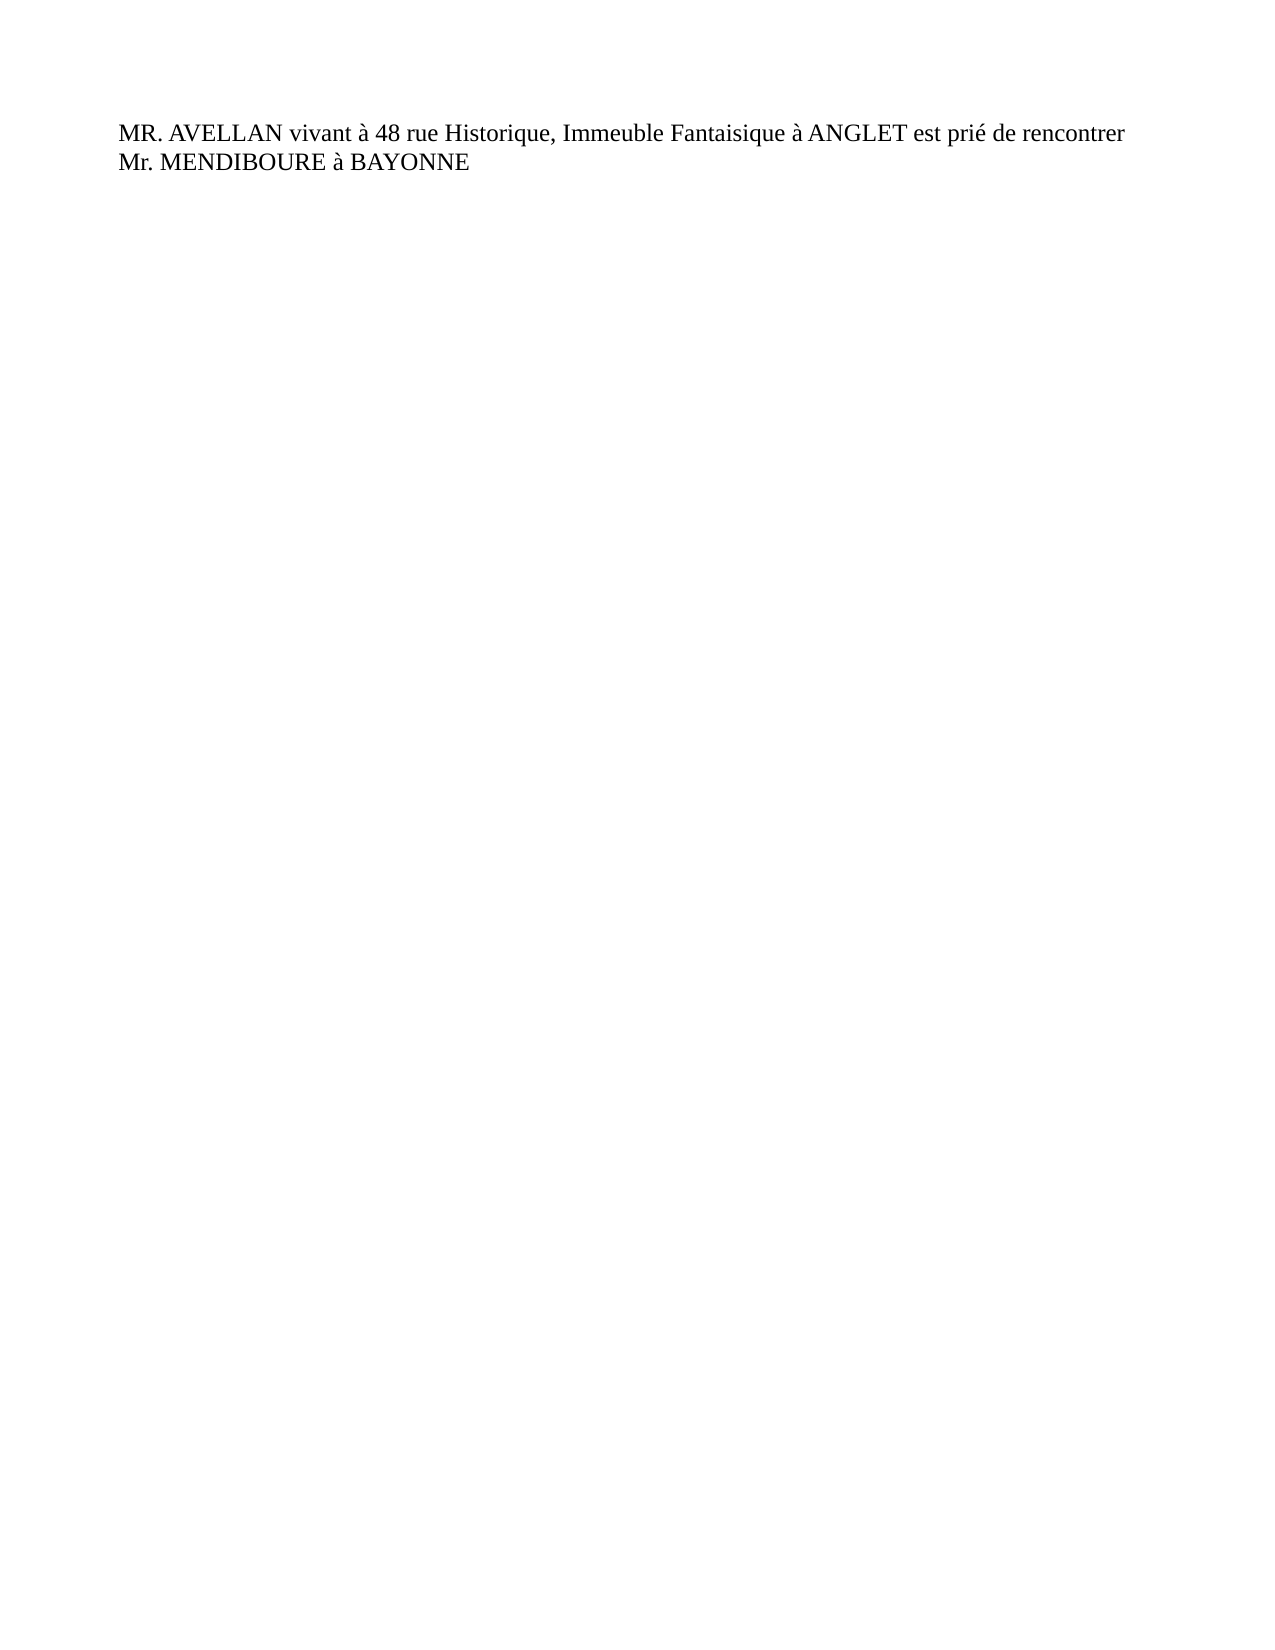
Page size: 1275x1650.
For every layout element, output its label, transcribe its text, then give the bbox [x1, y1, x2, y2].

text MR. AVELLAN vivant à 48 rue Historique, Immeuble Fantaisique à ANGLET est prié de rencontrer Mr. MENDIBOURE à BAYONNE [118, 118, 1157, 176]
